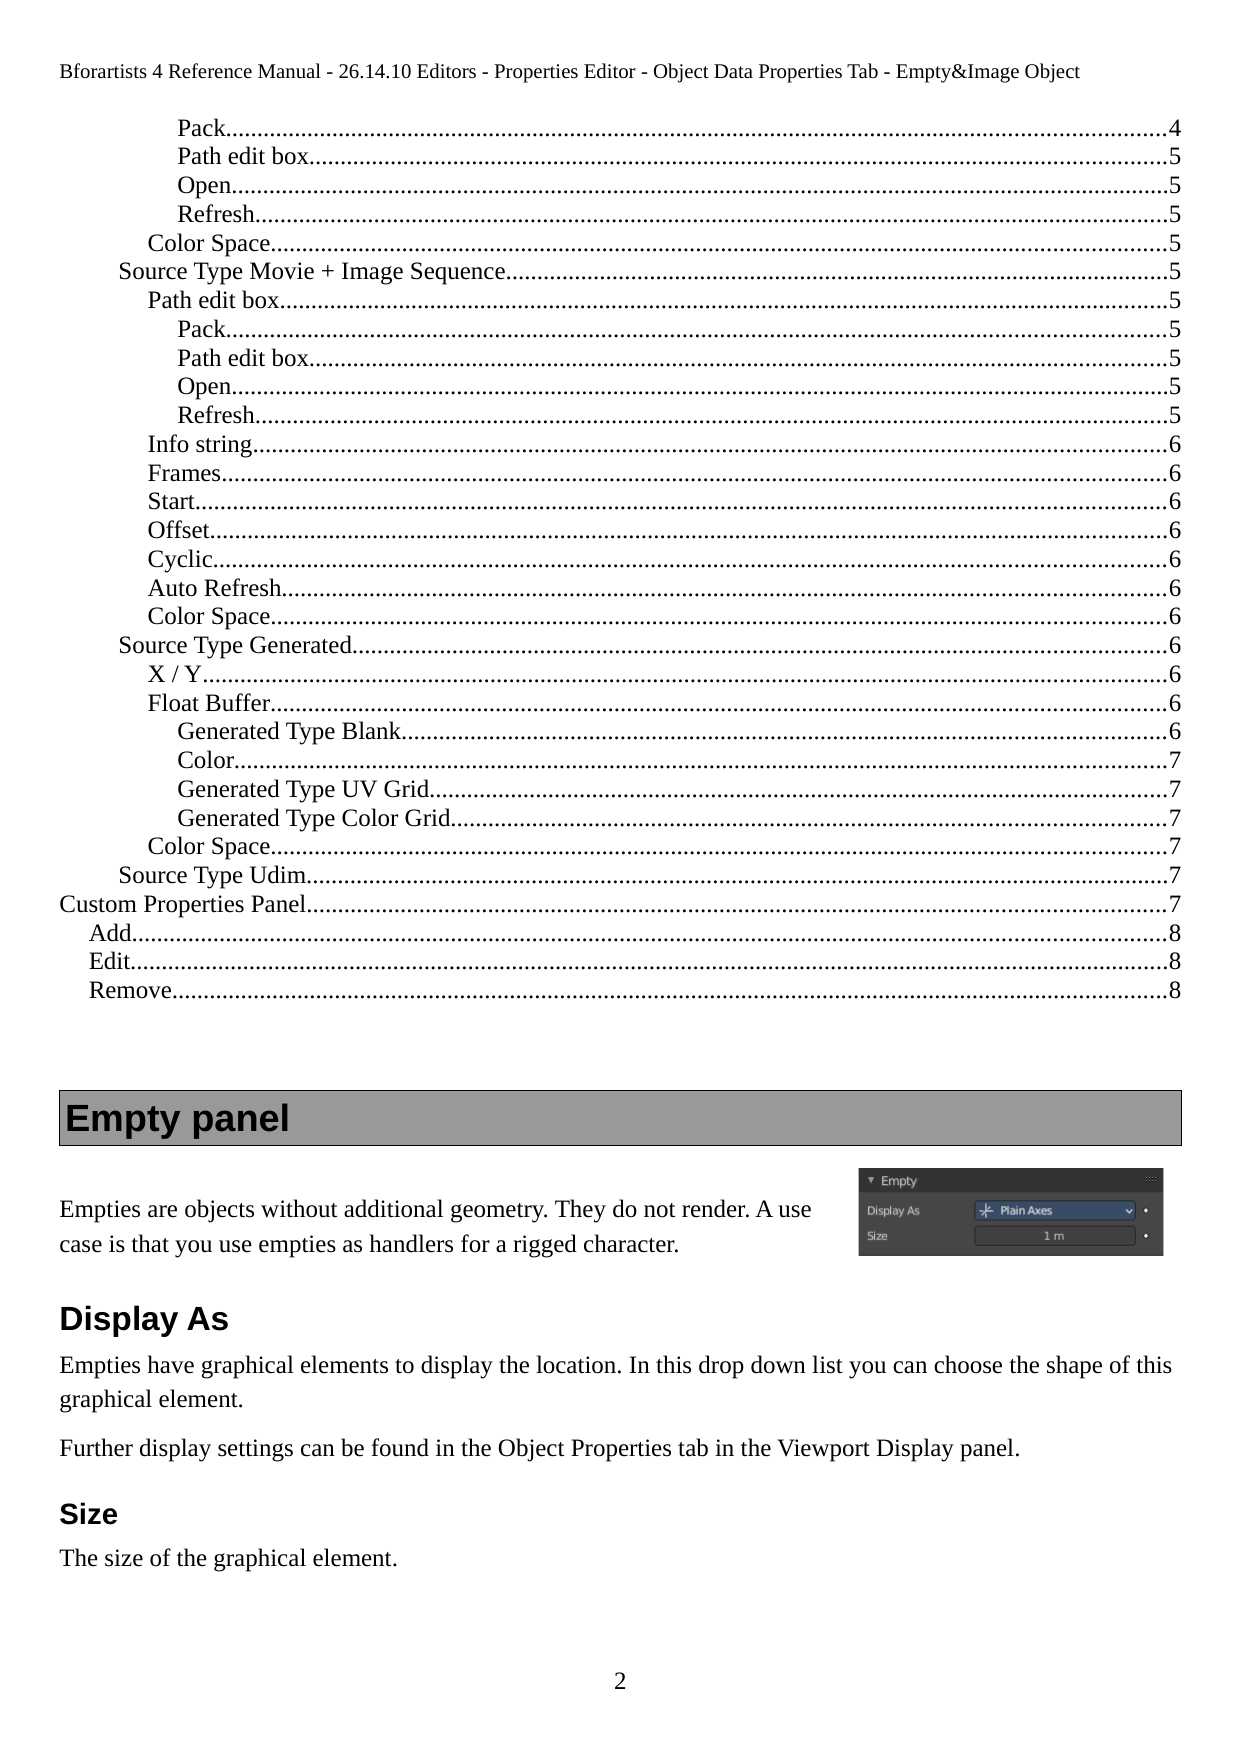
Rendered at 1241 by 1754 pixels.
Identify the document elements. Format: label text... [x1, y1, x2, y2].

text Refresh 5 [177, 199, 1181, 228]
text Color 7 [177, 745, 1181, 774]
text Path edit box 5 [177, 343, 1181, 371]
text Open 5 [177, 371, 1181, 400]
subtitle Size [59, 1497, 1181, 1531]
text X / Y 6 [147, 659, 1181, 688]
text Float Buffer 6 [147, 688, 1181, 716]
text Open 5 [177, 170, 1181, 199]
text Source Type Udim 7 [118, 860, 1181, 889]
text Empties have graphical elements to display the location. In this drop down list you can choose the shape of this graphical element. [59, 1350, 1181, 1413]
text Remove 8 [88, 975, 1181, 1004]
text Path edit box 5 [177, 141, 1181, 170]
text Info string 6 [147, 429, 1181, 458]
text The size of the graphical element. [59, 1543, 1181, 1572]
text Custom Properties Panel 7 [59, 889, 1181, 918]
text Pack 4 [177, 113, 1181, 141]
text Empties are objects without additional geometry. They do not render. A use case is that you use empties as handlers for a rigged character. [59, 1194, 1181, 1258]
text Generated Type UV Grid 7 [177, 774, 1181, 803]
text Pack 5 [177, 314, 1181, 343]
text Color Space 5 [147, 228, 1181, 256]
text Offset 6 [147, 515, 1181, 544]
text Further display settings can be found in the Object Properties tab in the Viewport Display panel. [59, 1433, 1181, 1462]
text Auto Refresh 6 [147, 573, 1181, 601]
text Source Type Generated 6 [118, 630, 1181, 659]
table_header Empty panel [60, 1091, 1181, 1145]
text Add 8 [88, 918, 1181, 946]
text Source Type Movie + Image Sequence 5 [118, 256, 1181, 285]
text Generated Type Color Grid 7 [177, 803, 1181, 831]
text Edit 8 [88, 946, 1181, 975]
picture [858, 1168, 1164, 1256]
text Path edit box 5 [147, 285, 1181, 314]
subtitle Display As [59, 1299, 1181, 1337]
text Color Space 6 [147, 601, 1181, 630]
text Generated Type Blank 6 [177, 716, 1181, 745]
text Refresh 5 [177, 400, 1181, 429]
text Start 6 [147, 486, 1181, 515]
text Frames 6 [147, 458, 1181, 486]
text Cyclic 6 [147, 544, 1181, 573]
text Color Space 7 [147, 831, 1181, 860]
